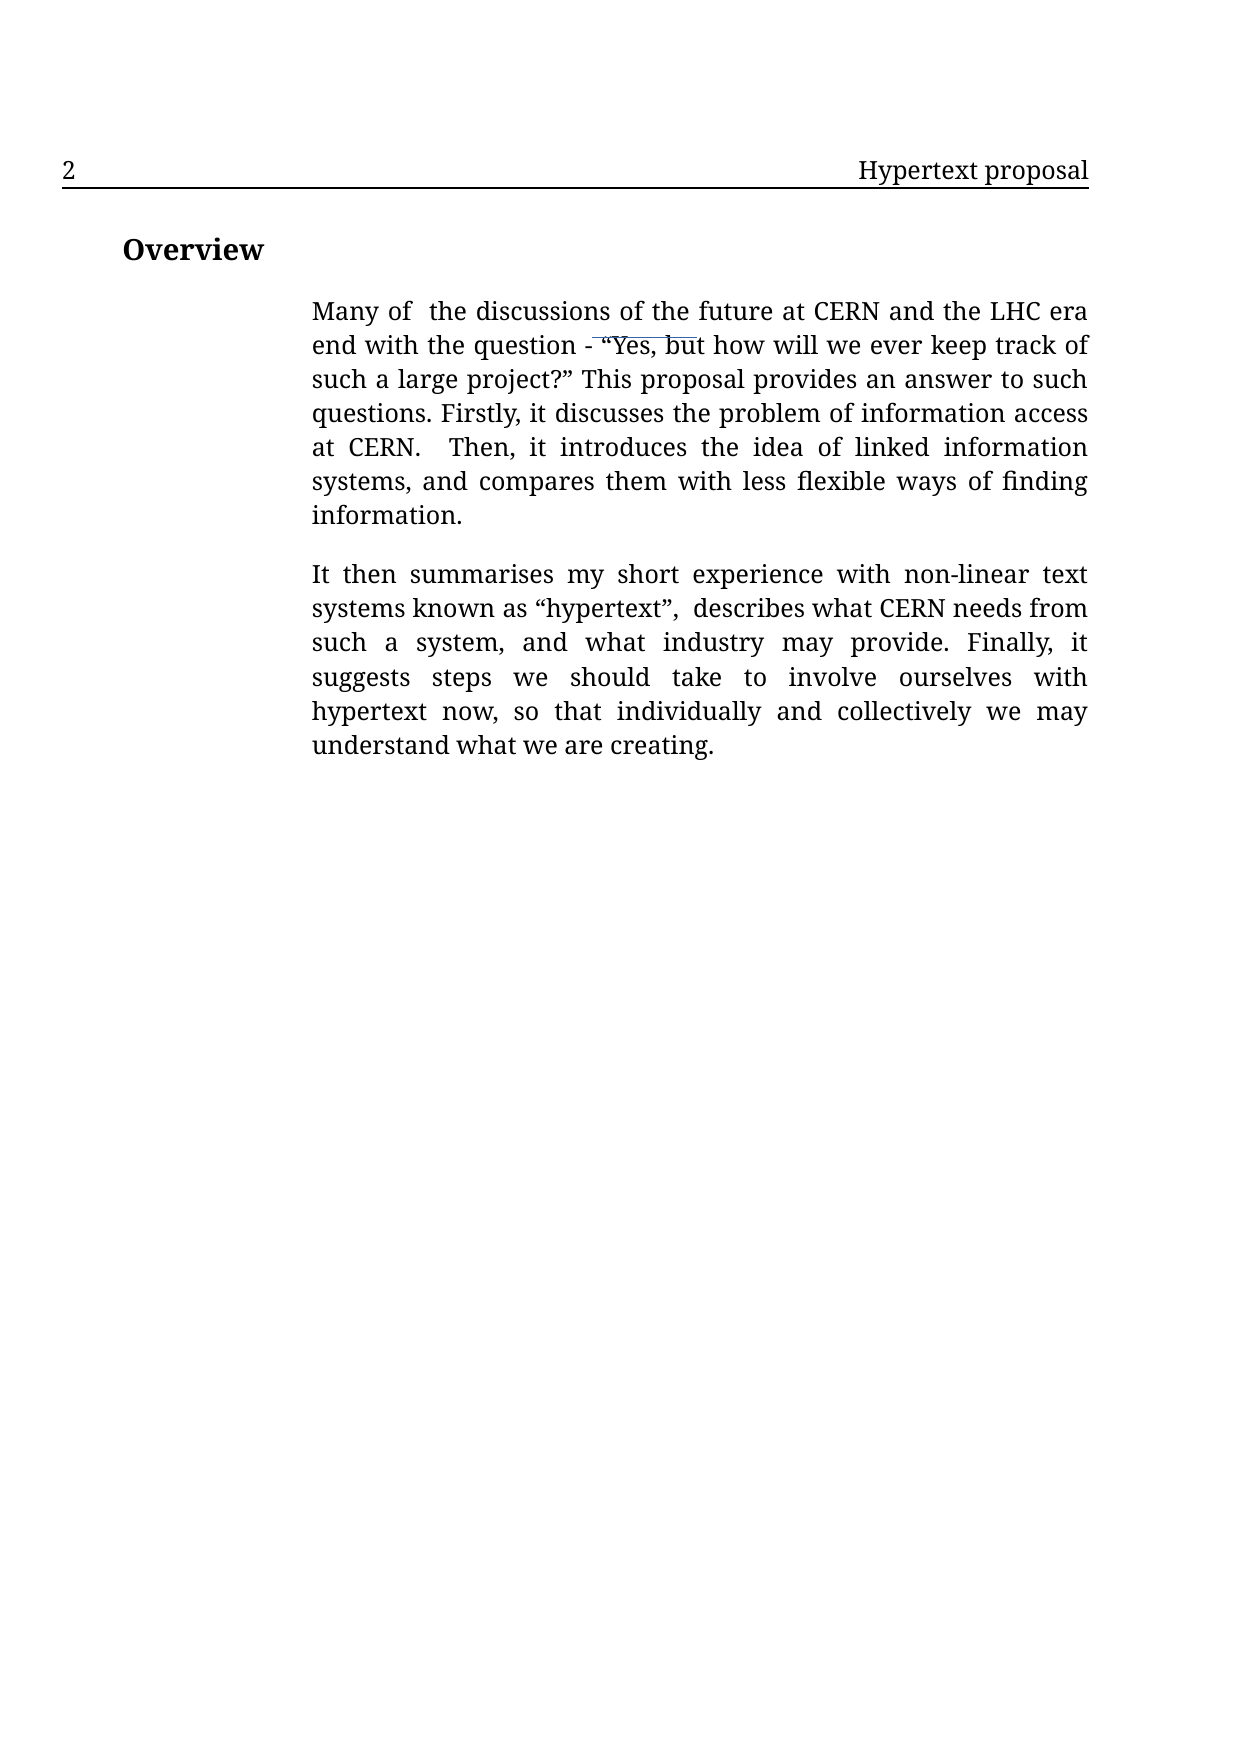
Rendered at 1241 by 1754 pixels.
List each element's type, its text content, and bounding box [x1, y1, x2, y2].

text Overview [122, 189, 1089, 268]
text It then summarises my short experience with non-linear text systems known as “hypertext”, describes what CERN needs from such a system, and what industry may provide. Finally, it suggests steps we should take to involve ourselves with hypertext now, so that individually and collectively we may understand what we are creating. [312, 557, 1089, 761]
text Many of the discussions of the future at CERN and the LHC era end with the question - “Yes, but how will we ever keep track of such a large project?” This proposal provides an answer to such questions. Firstly, it discusses the problem of information access at CERN. Then, it introduces the idea of linked information systems, and compares them with less flexible ways of finding information. [312, 293, 1089, 532]
